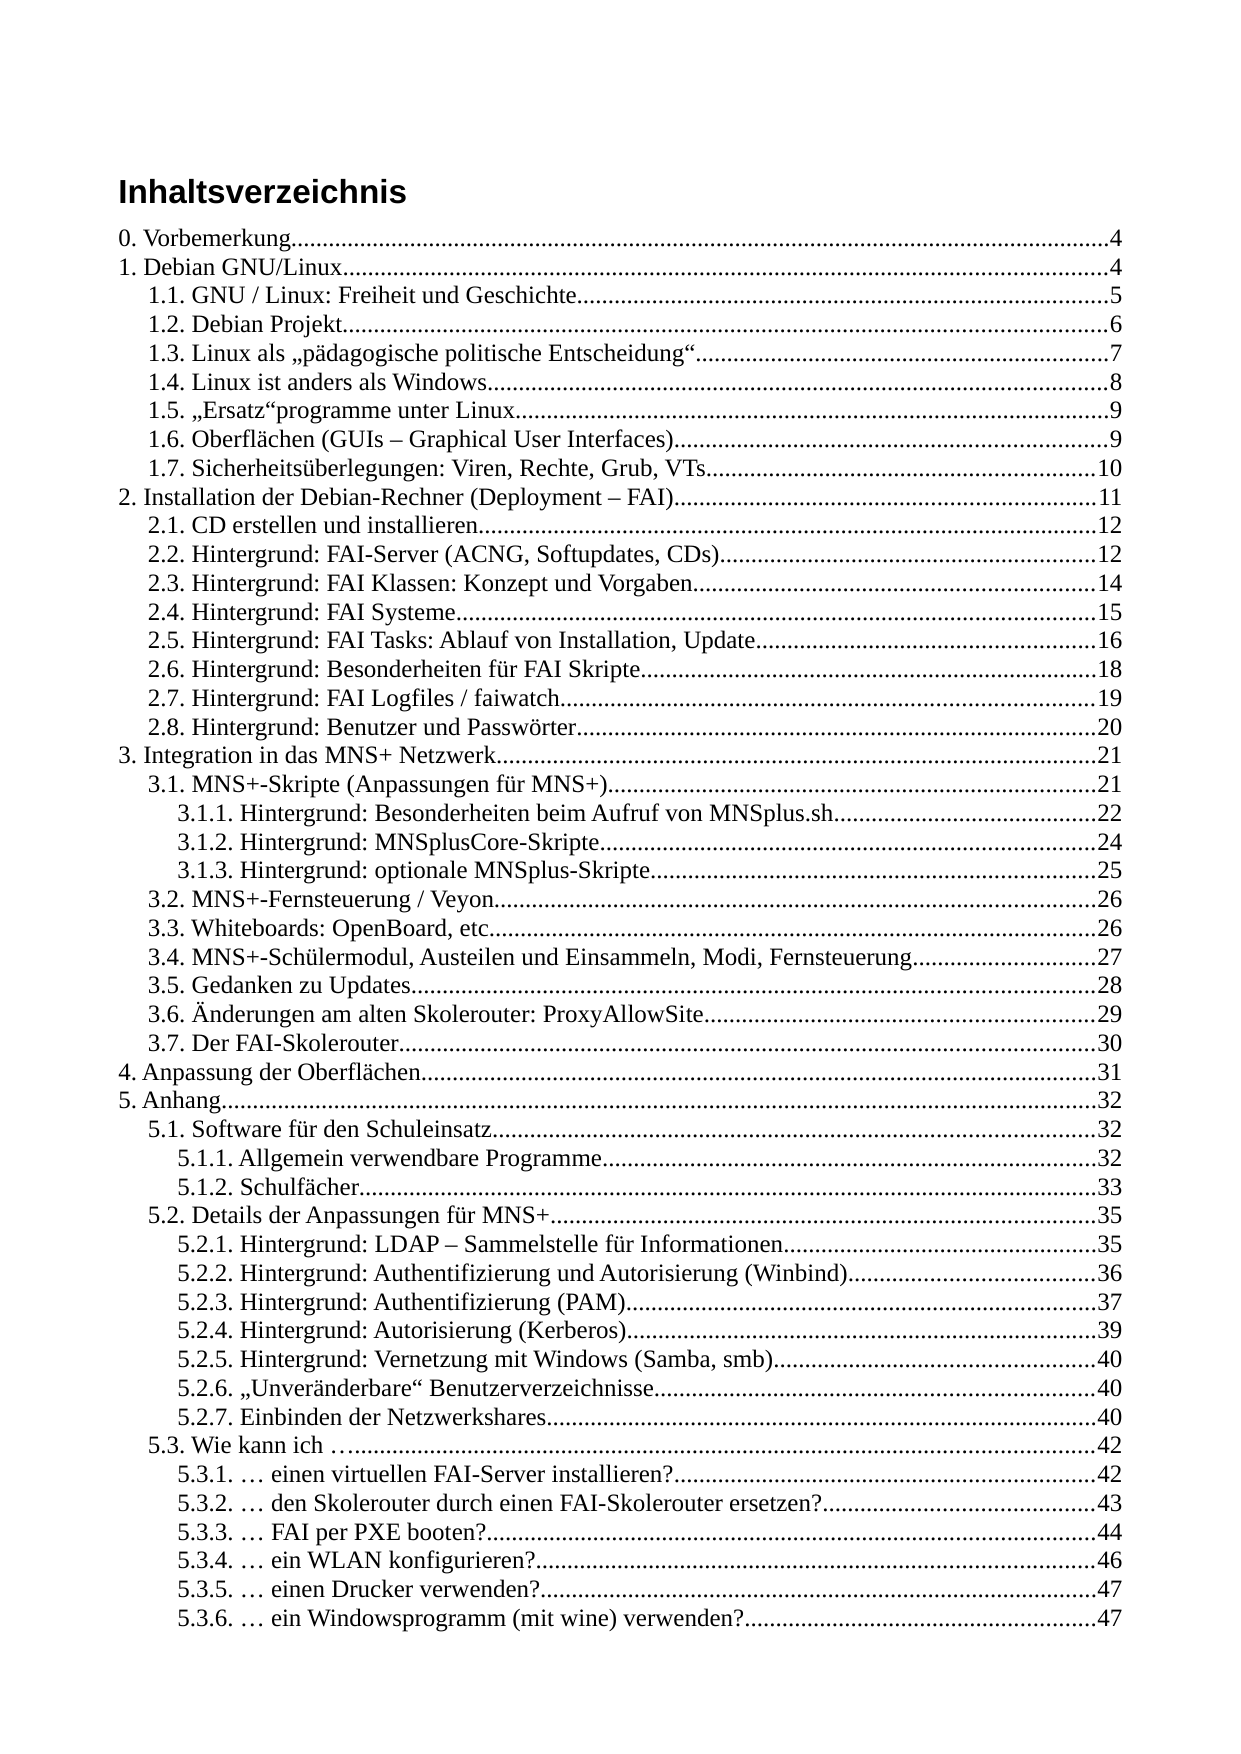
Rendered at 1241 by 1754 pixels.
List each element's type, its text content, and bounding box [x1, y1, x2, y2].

text 3.7. Der FAI-Skolerouter 30 [148, 1028, 1122, 1057]
text 5.3.5. … einen Drucker verwenden? 47 [177, 1574, 1122, 1603]
text 1.6. Oberflächen (GUIs – Graphical User Interfaces) 9 [148, 424, 1122, 453]
text 5.2.7. Einbinden der Netzwerkshares 40 [177, 1402, 1122, 1430]
text 5.2.6. „Unveränderbare“ Benutzerverzeichnisse 40 [177, 1373, 1122, 1402]
text 5.2.3. Hintergrund: Authentifizierung (PAM) 37 [177, 1287, 1122, 1315]
subtitle Inhaltsverzeichnis [118, 172, 1122, 210]
text 3.6. Änderungen am alten Skolerouter: ProxyAllowSite 29 [148, 999, 1122, 1028]
text 4. Anpassung der Oberflächen 31 [118, 1057, 1122, 1085]
text 5.1. Software für den Schuleinsatz 32 [148, 1114, 1122, 1143]
text 3.5. Gedanken zu Updates 28 [148, 970, 1122, 999]
text 1. Debian GNU/Linux 4 [118, 252, 1122, 280]
text 5.2.5. Hintergrund: Vernetzung mit Windows (Samba, smb) 40 [177, 1344, 1122, 1373]
text 1.4. Linux ist anders als Windows 8 [148, 367, 1122, 395]
text 1.1. GNU / Linux: Freiheit und Geschichte 5 [148, 280, 1122, 309]
text 5.3. Wie kann ich … 42 [148, 1430, 1122, 1459]
text 5.2. Details der Anpassungen für MNS+ 35 [148, 1200, 1122, 1229]
text 1.3. Linux als „pädagogische politische Entscheidung“ 7 [148, 338, 1122, 367]
text 3.4. MNS+-Schülermodul, Austeilen und Einsammeln, Modi, Fernsteuerung 27 [148, 942, 1122, 970]
text 5.3.3. … FAI per PXE booten? 44 [177, 1517, 1122, 1545]
text 5.3.6. … ein Windowsprogramm (mit wine) verwenden? 47 [177, 1603, 1122, 1632]
text 2.7. Hintergrund: FAI Logfiles / faiwatch 19 [148, 683, 1122, 712]
text 1.2. Debian Projekt 6 [148, 309, 1122, 338]
text 2.5. Hintergrund: FAI Tasks: Ablauf von Installation, Update 16 [148, 625, 1122, 654]
text 3.3. Whiteboards: OpenBoard, etc. 26 [148, 913, 1122, 942]
text 5.2.2. Hintergrund: Authentifizierung und Autorisierung (Winbind) 36 [177, 1258, 1122, 1287]
text 2.6. Hintergrund: Besonderheiten für FAI Skripte 18 [148, 654, 1122, 683]
text 2.1. CD erstellen und installieren 12 [148, 510, 1122, 539]
text 5.2.1. Hintergrund: LDAP – Sammelstelle für Informationen 35 [177, 1229, 1122, 1258]
text 5.1.2. Schulfächer 33 [177, 1172, 1122, 1200]
text 2.4. Hintergrund: FAI Systeme 15 [148, 597, 1122, 625]
text 5.1.1. Allgemein verwendbare Programme 32 [177, 1143, 1122, 1172]
text 1.7. Sicherheitsüberlegungen: Viren, Rechte, Grub, VTs 10 [148, 453, 1122, 482]
text 3.1.2. Hintergrund: MNSplusCore-Skripte 24 [177, 827, 1122, 855]
text 3.1. MNS+-Skripte (Anpassungen für MNS+) 21 [148, 769, 1122, 798]
text 5. Anhang 32 [118, 1085, 1122, 1114]
text 2.3. Hintergrund: FAI Klassen: Konzept und Vorgaben 14 [148, 568, 1122, 597]
text 5.2.4. Hintergrund: Autorisierung (Kerberos) 39 [177, 1315, 1122, 1344]
text 5.3.2. … den Skolerouter durch einen FAI-Skolerouter ersetzen? 43 [177, 1488, 1122, 1517]
text 2. Installation der Debian-Rechner (Deployment – FAI) 11 [118, 482, 1122, 510]
text 5.3.4. … ein WLAN konfigurieren? 46 [177, 1545, 1122, 1574]
text 3. Integration in das MNS+ Netzwerk 21 [118, 740, 1122, 769]
text 5.3.1. … einen virtuellen FAI-Server installieren? 42 [177, 1459, 1122, 1488]
text 3.1.1. Hintergrund: Besonderheiten beim Aufruf von MNSplus.sh 22 [177, 798, 1122, 827]
text 3.1.3. Hintergrund: optionale MNSplus-Skripte 25 [177, 855, 1122, 884]
text 1.5. „Ersatz“programme unter Linux 9 [148, 395, 1122, 424]
text 2.2. Hintergrund: FAI-Server (ACNG, Softupdates, CDs) 12 [148, 539, 1122, 568]
text 3.2. MNS+-Fernsteuerung / Veyon 26 [148, 884, 1122, 913]
text 2.8. Hintergrund: Benutzer und Passwörter 20 [148, 712, 1122, 740]
text 0. Vorbemerkung 4 [118, 223, 1122, 252]
